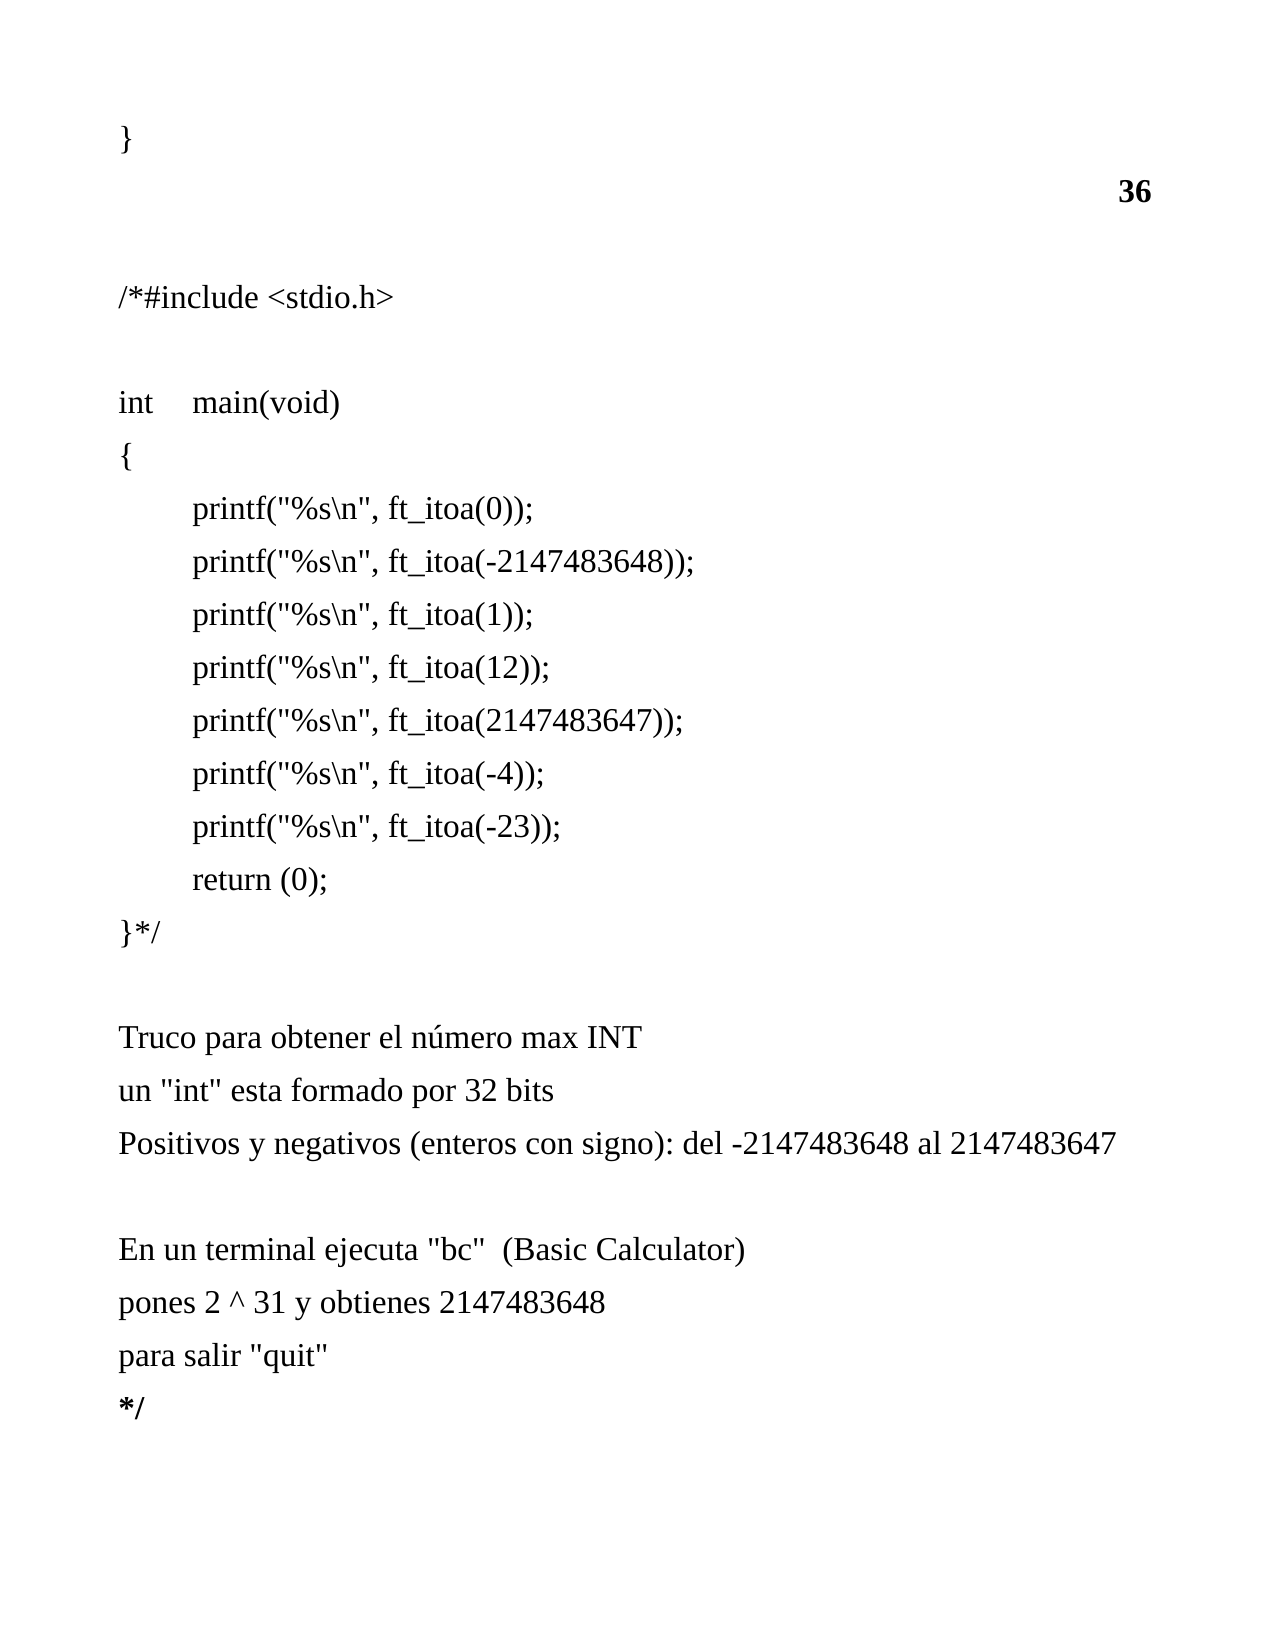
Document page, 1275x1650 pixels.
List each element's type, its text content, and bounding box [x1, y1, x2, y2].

text printf("%s\n", ft_itoa(-23)); [118, 806, 1157, 844]
text }*/ [118, 912, 1157, 950]
text pones 2 ^ 31 y obtienes 2147483648 [118, 1282, 1157, 1321]
text printf("%s\n", ft_itoa(-2147483648)); [118, 541, 1157, 580]
text printf("%s\n", ft_itoa(12)); [118, 647, 1157, 686]
text 36 [118, 171, 1157, 209]
text para salir "quit" [118, 1335, 1157, 1373]
text return (0); [118, 859, 1157, 897]
text En un terminal ejecuta "bc" (Basic Calculator) [118, 1229, 1157, 1268]
text printf("%s\n", ft_itoa(0)); [118, 488, 1157, 527]
text un "int" esta formado por 32 bits [118, 1071, 1157, 1109]
text { [118, 436, 1157, 474]
text printf("%s\n", ft_itoa(-4)); [118, 753, 1157, 791]
text printf("%s\n", ft_itoa(1)); [118, 594, 1157, 633]
text Truco para obtener el número max INT [118, 1018, 1157, 1056]
text Positivos y negativos (enteros con signo): del -2147483648 al 2147483647 [118, 1123, 1157, 1162]
text int main(void) [118, 383, 1157, 421]
text printf("%s\n", ft_itoa(2147483647)); [118, 700, 1157, 738]
text */ [118, 1388, 1157, 1426]
text /*#include <stdio.h> [118, 277, 1157, 315]
text } [118, 118, 1157, 156]
